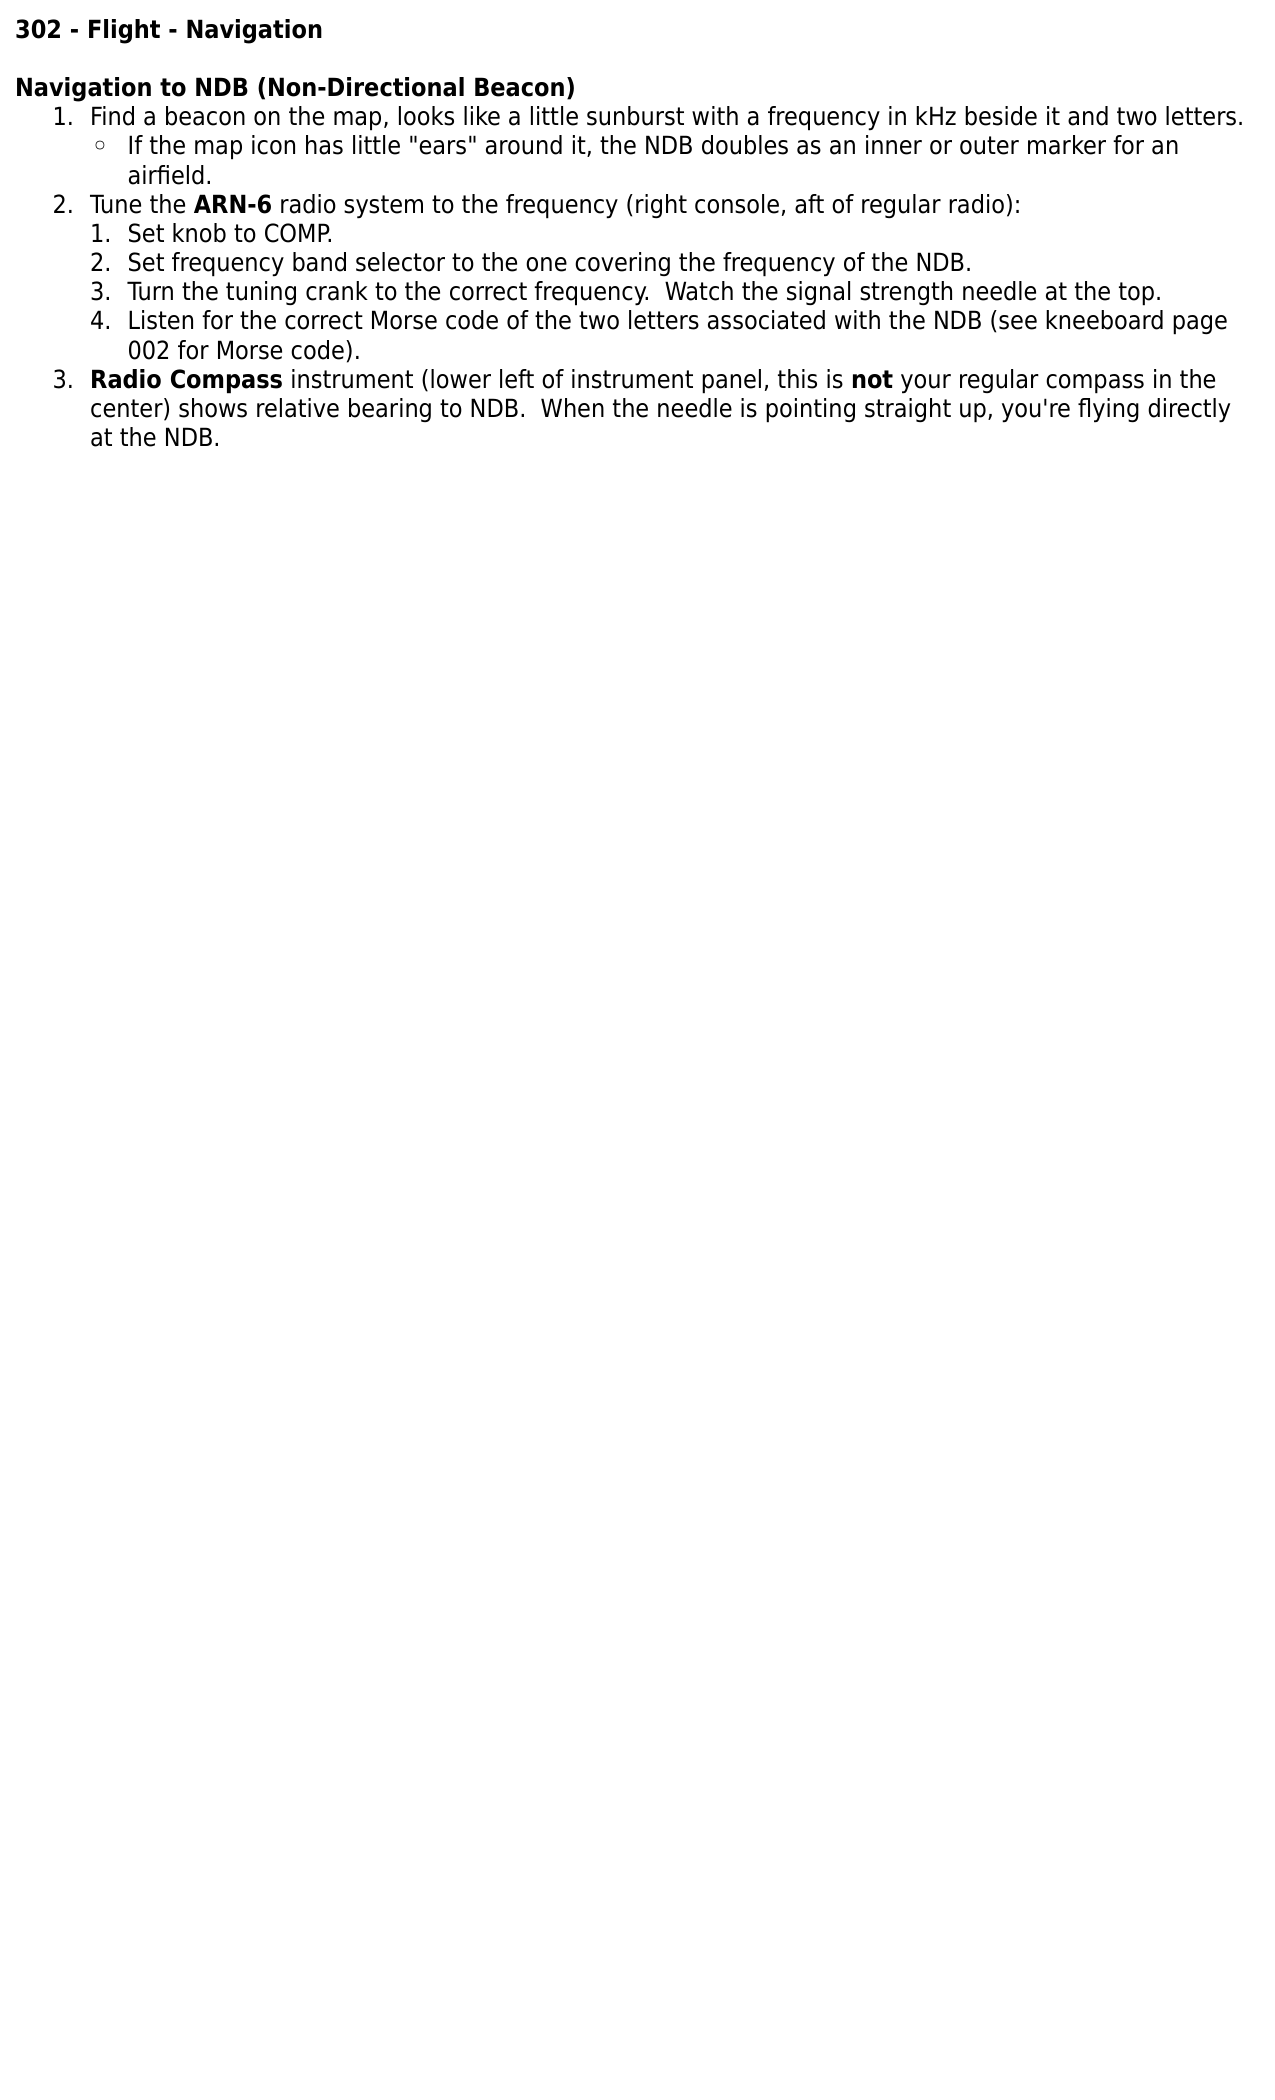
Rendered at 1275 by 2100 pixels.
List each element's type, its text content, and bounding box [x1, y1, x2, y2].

text 302 - Flight - Navigation [15, 15, 1260, 44]
list Turn the tuning crank to the correct frequency. Watch the signal strength needle at the top. [90, 277, 1260, 307]
list If the map icon has little "ears" around it, the NDB doubles as an inner or outer marker for an airfield. [90, 132, 1260, 190]
list Find a beacon on the map, looks like a little sunburst with a frequency in kHz beside it and two letters. [52, 102, 1260, 132]
text Navigation to NDB (Non-Directional Beacon) [15, 73, 1260, 102]
list Set frequency band selector to the one covering the frequency of the NDB. [90, 248, 1260, 277]
list Set knob to COMP. [90, 219, 1260, 248]
list Tune the ARN-6 radio system to the frequency (right console, aft of regular radio): [52, 190, 1260, 219]
list Radio Compass instrument (lower left of instrument panel, this is not your regular compass in the center) shows relative bearing to NDB. When the needle is pointing straight up, you're flying directly at the NDB. [52, 365, 1260, 452]
list Listen for the correct Morse code of the two letters associated with the NDB (see kneeboard page 002 for Morse code). [90, 307, 1260, 365]
